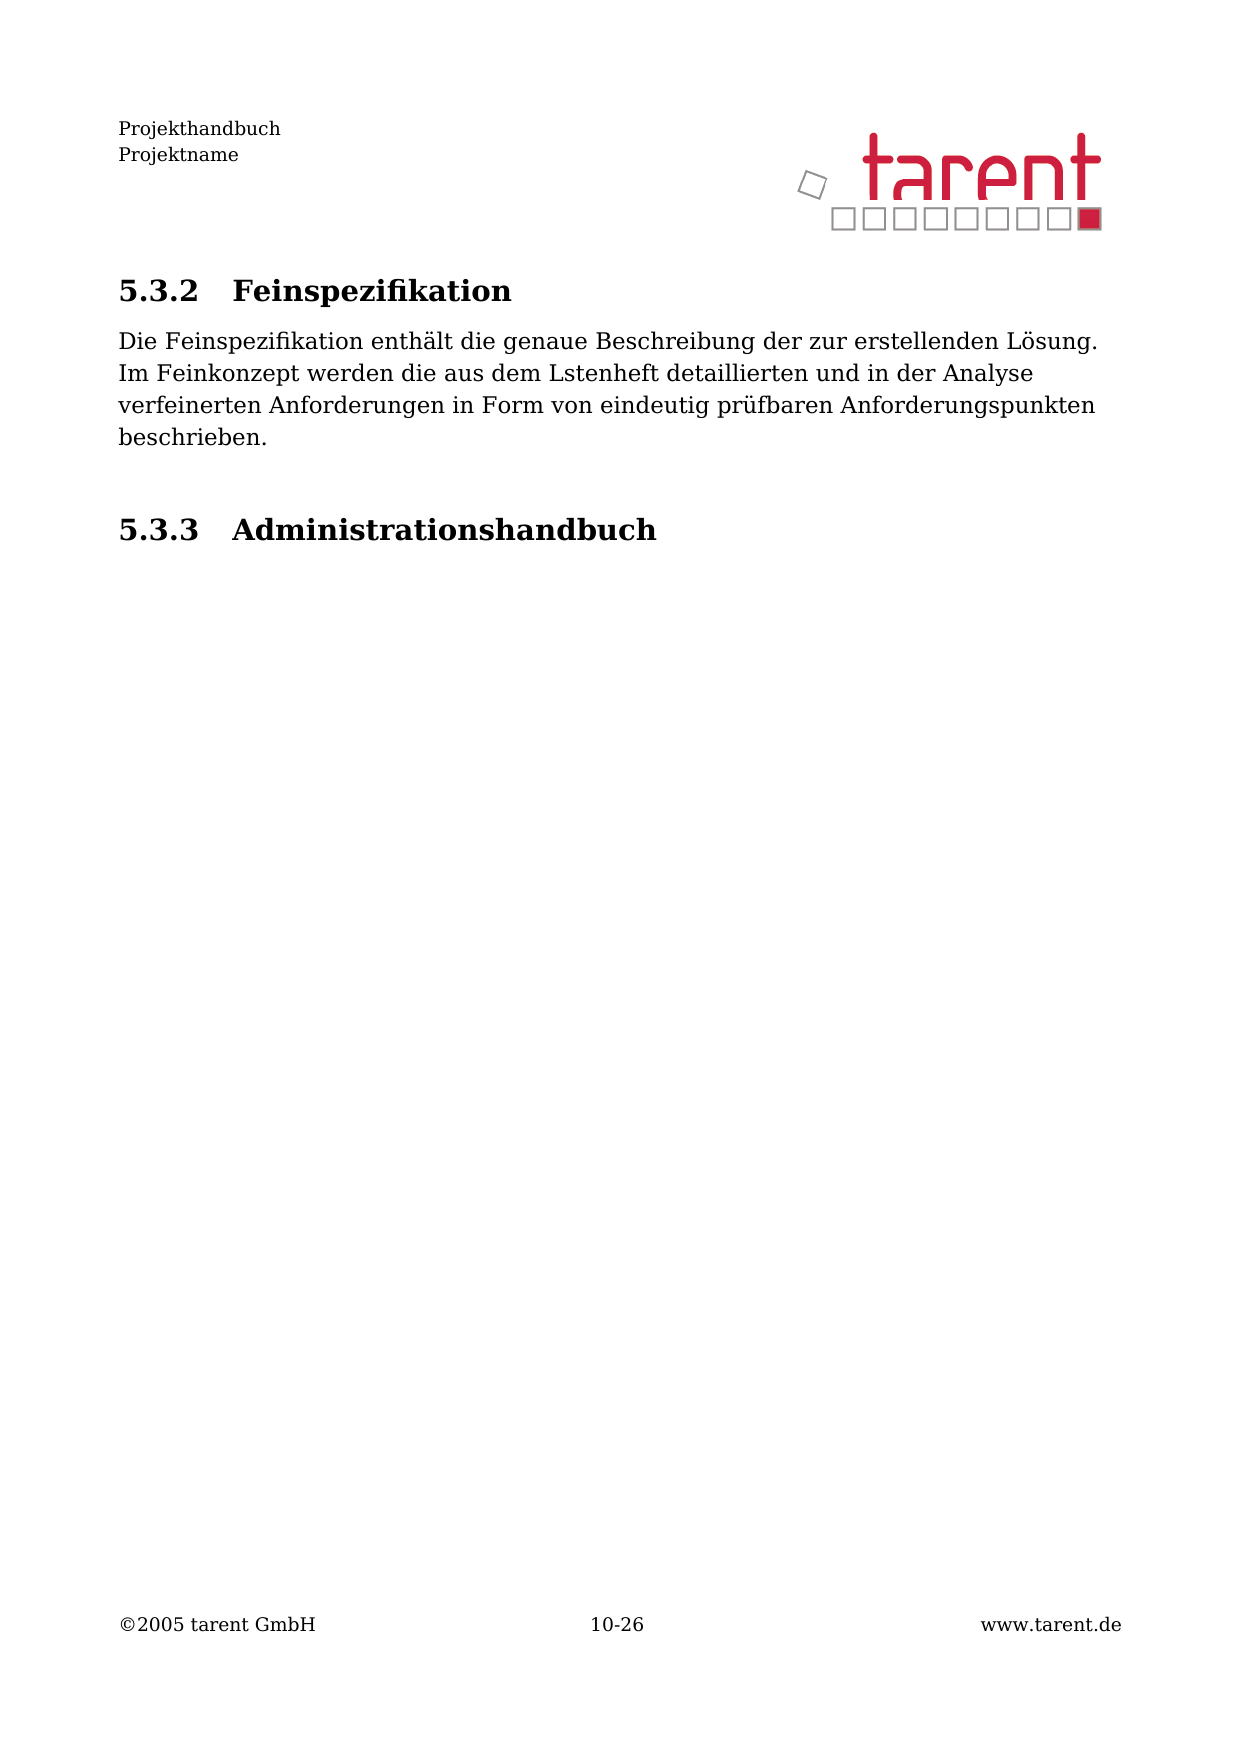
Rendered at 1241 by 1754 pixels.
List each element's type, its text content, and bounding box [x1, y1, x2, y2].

picture [784, 120, 1117, 242]
subtitle Administrationshandbuch [118, 513, 1122, 547]
text Die Feinspezifikation enthält die genaue Beschreibung der zur erstellenden Lösung. Im Feinkonzept werden die aus dem Lstenheft detaillierten und in der Analyse verfeinerten Anforderungen in Form von eindeutig prüfbaren Anforderungspunkten beschrieben. [118, 328, 1122, 451]
subtitle Feinspezifikation [118, 274, 1122, 309]
